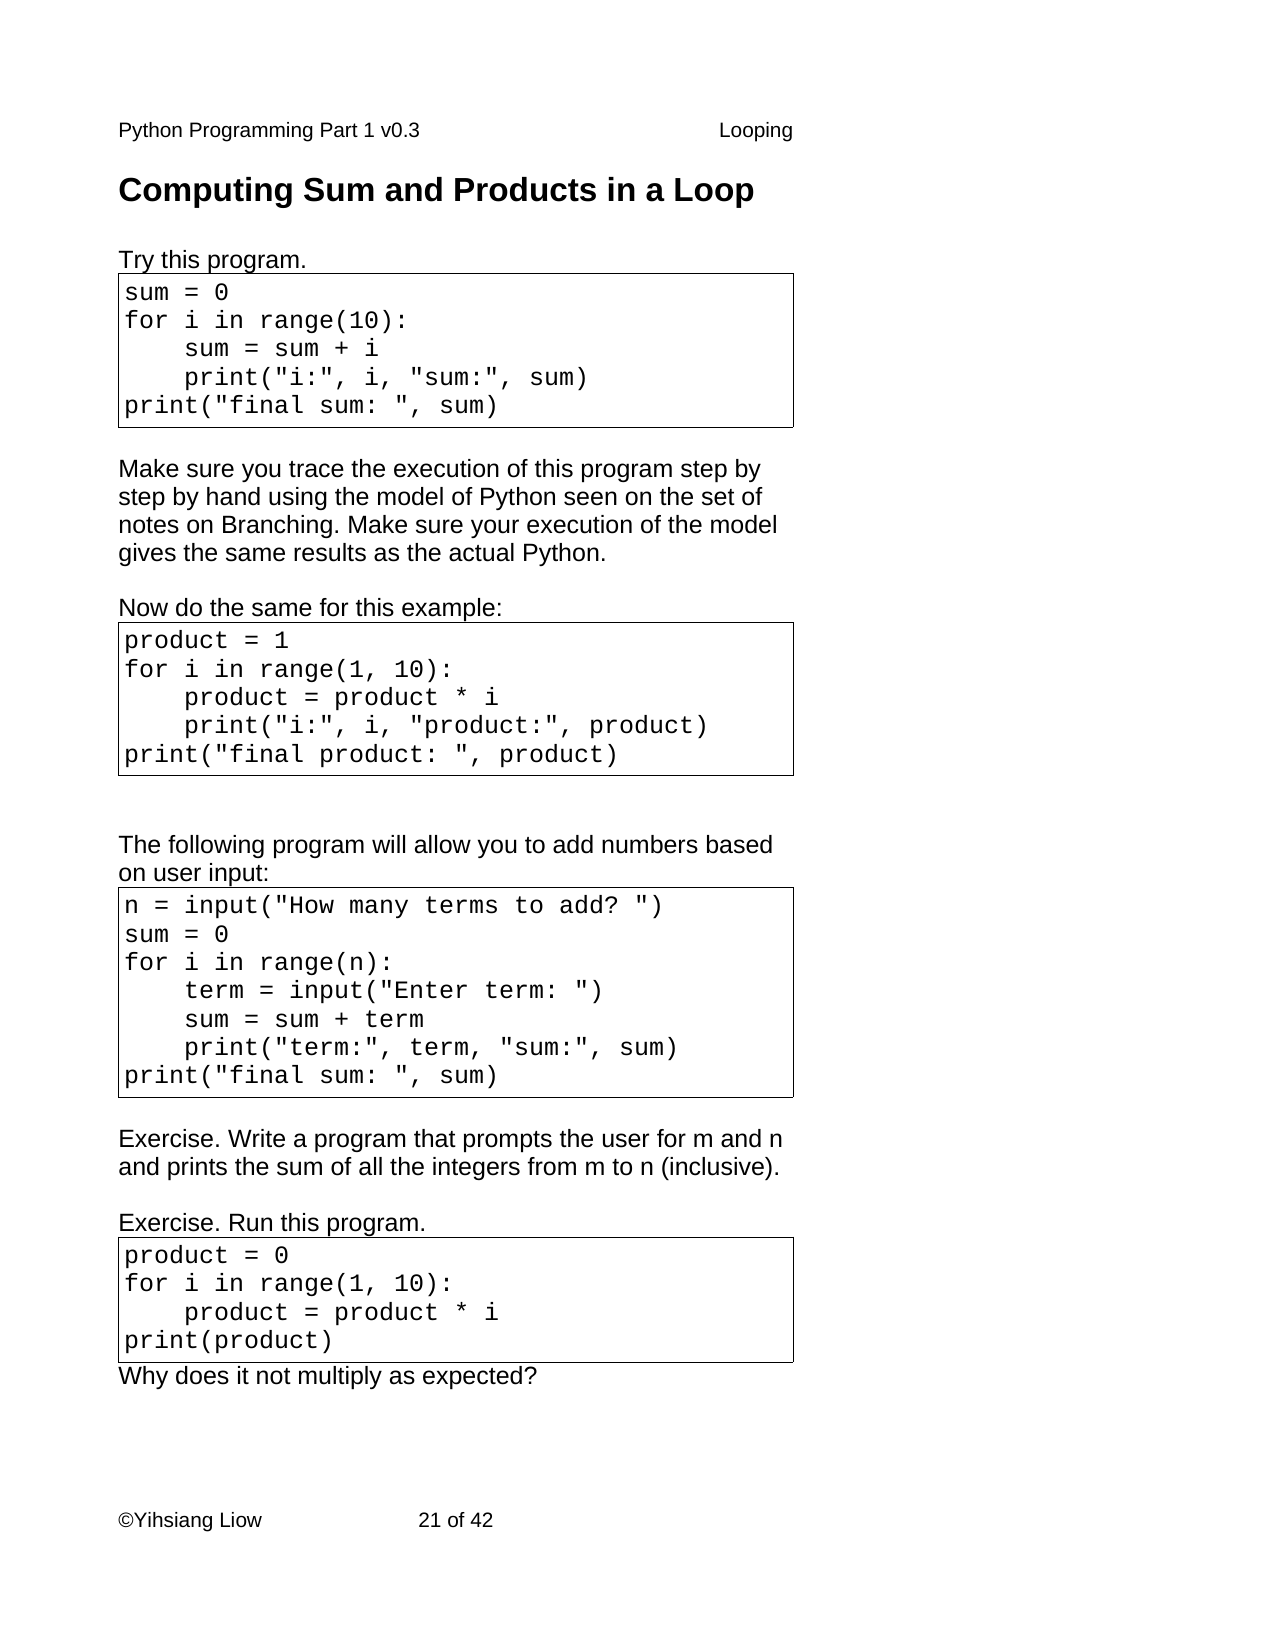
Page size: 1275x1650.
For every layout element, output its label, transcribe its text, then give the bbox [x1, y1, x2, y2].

text Exercise. Run this program. [118, 1209, 793, 1237]
text Make sure you trace the execution of this program step by step by hand using the model of Python seen on the set of notes on Branching. Make sure your execution of the model gives the same results as the actual Python. [118, 454, 793, 566]
text Try this program. [118, 245, 793, 273]
table_header n = input("How many terms to add? ") sum = 0 for i in range(n): term = input("Enter term: ") sum = sum + term print("term:", term, "sum:", sum) print("final sum: ", sum) [119, 888, 793, 1097]
text Now do the same for this example: [118, 594, 793, 622]
text The following program will allow you to add numbers based on user input: [118, 831, 793, 887]
table_header product = 0 for i in range(1, 10): product = product * i print(product) [119, 1238, 793, 1362]
text Exercise. Write a program that prompts the user for m and n and prints the sum of all the integers from m to n (inclusive). [118, 1125, 793, 1181]
text Why does it not multiply as expected? [118, 1363, 793, 1389]
table_header product = 1 for i in range(1, 10): product = product * i print("i:", i, "product:", product) print("final product: ", product) [119, 623, 793, 775]
text Computing Sum and Products in a Loop [118, 171, 793, 208]
table_header sum = 0 for i in range(10): sum = sum + i print("i:", i, "sum:", sum) print("final sum: ", sum) [119, 274, 793, 427]
